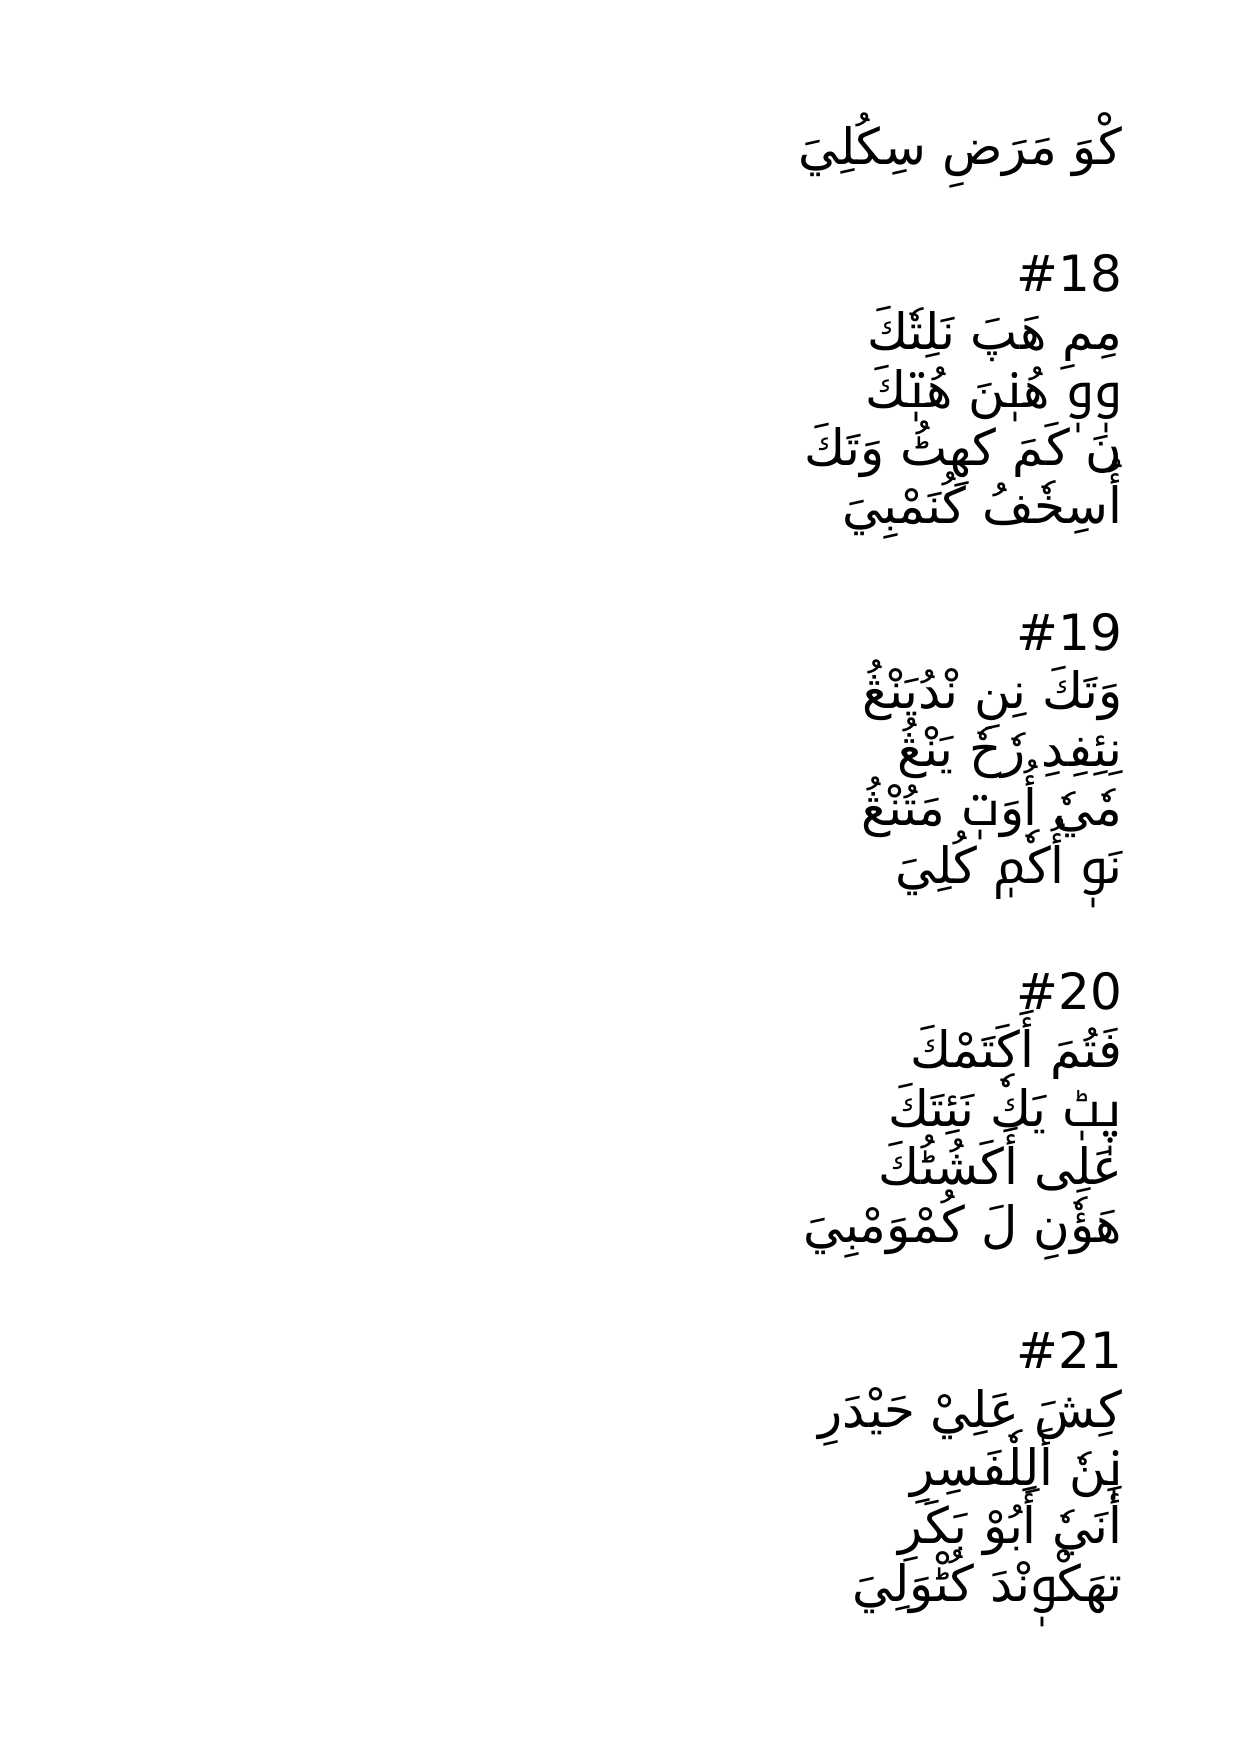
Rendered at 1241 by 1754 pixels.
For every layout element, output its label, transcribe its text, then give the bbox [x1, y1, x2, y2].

text #19 [118, 604, 1122, 662]
text أَنَيٗ أَبُوْ بَكَرِ [118, 1497, 1122, 1555]
text مِمِ هَپَ نَلِتٗكَ [118, 303, 1122, 361]
text نَ كَمَ كهِٹُ وَتَكَ [118, 419, 1122, 477]
text تهَكْوٖنْدَ كُٹْوَلِيَ [118, 1555, 1122, 1613]
text كْوَ مَرَضِ سِكُلِيَ [118, 118, 1122, 176]
text وَتَكَ نِنِ نْدُيَنْڠُ [118, 662, 1122, 720]
text وٖوٖ هُنٖنَ هُتٖكَ [118, 361, 1122, 419]
text پٖٹٖ يَكٗ نَئِتَكَ [118, 1079, 1122, 1138]
text نَوٖ أُكٗمٖ كُلِيَ [118, 837, 1122, 895]
text كِشَ عَلِيْ حَيْدَرِ [118, 1381, 1122, 1439]
text هَؤٗنِ لَ كُمْوَمْبِيَ [118, 1196, 1122, 1254]
text أُسِخٗفُ كُنَمْبِيَ [118, 477, 1122, 536]
text #20 [118, 963, 1122, 1021]
text فَتُمَ أَكَتَمْكَ [118, 1021, 1122, 1079]
text عَلِى أَكَشُٹُكَ [118, 1138, 1122, 1196]
text نِئِفِدِ رٗحٗ يَنْڠُ [118, 720, 1122, 778]
text #21 [118, 1322, 1122, 1381]
text #18 [118, 244, 1122, 303]
text مٗيٗ أُوَتٖ مَتُنْڠُ [118, 778, 1122, 837]
text نٖنٗ أَلِلٗفَسِرِ [118, 1439, 1122, 1497]
